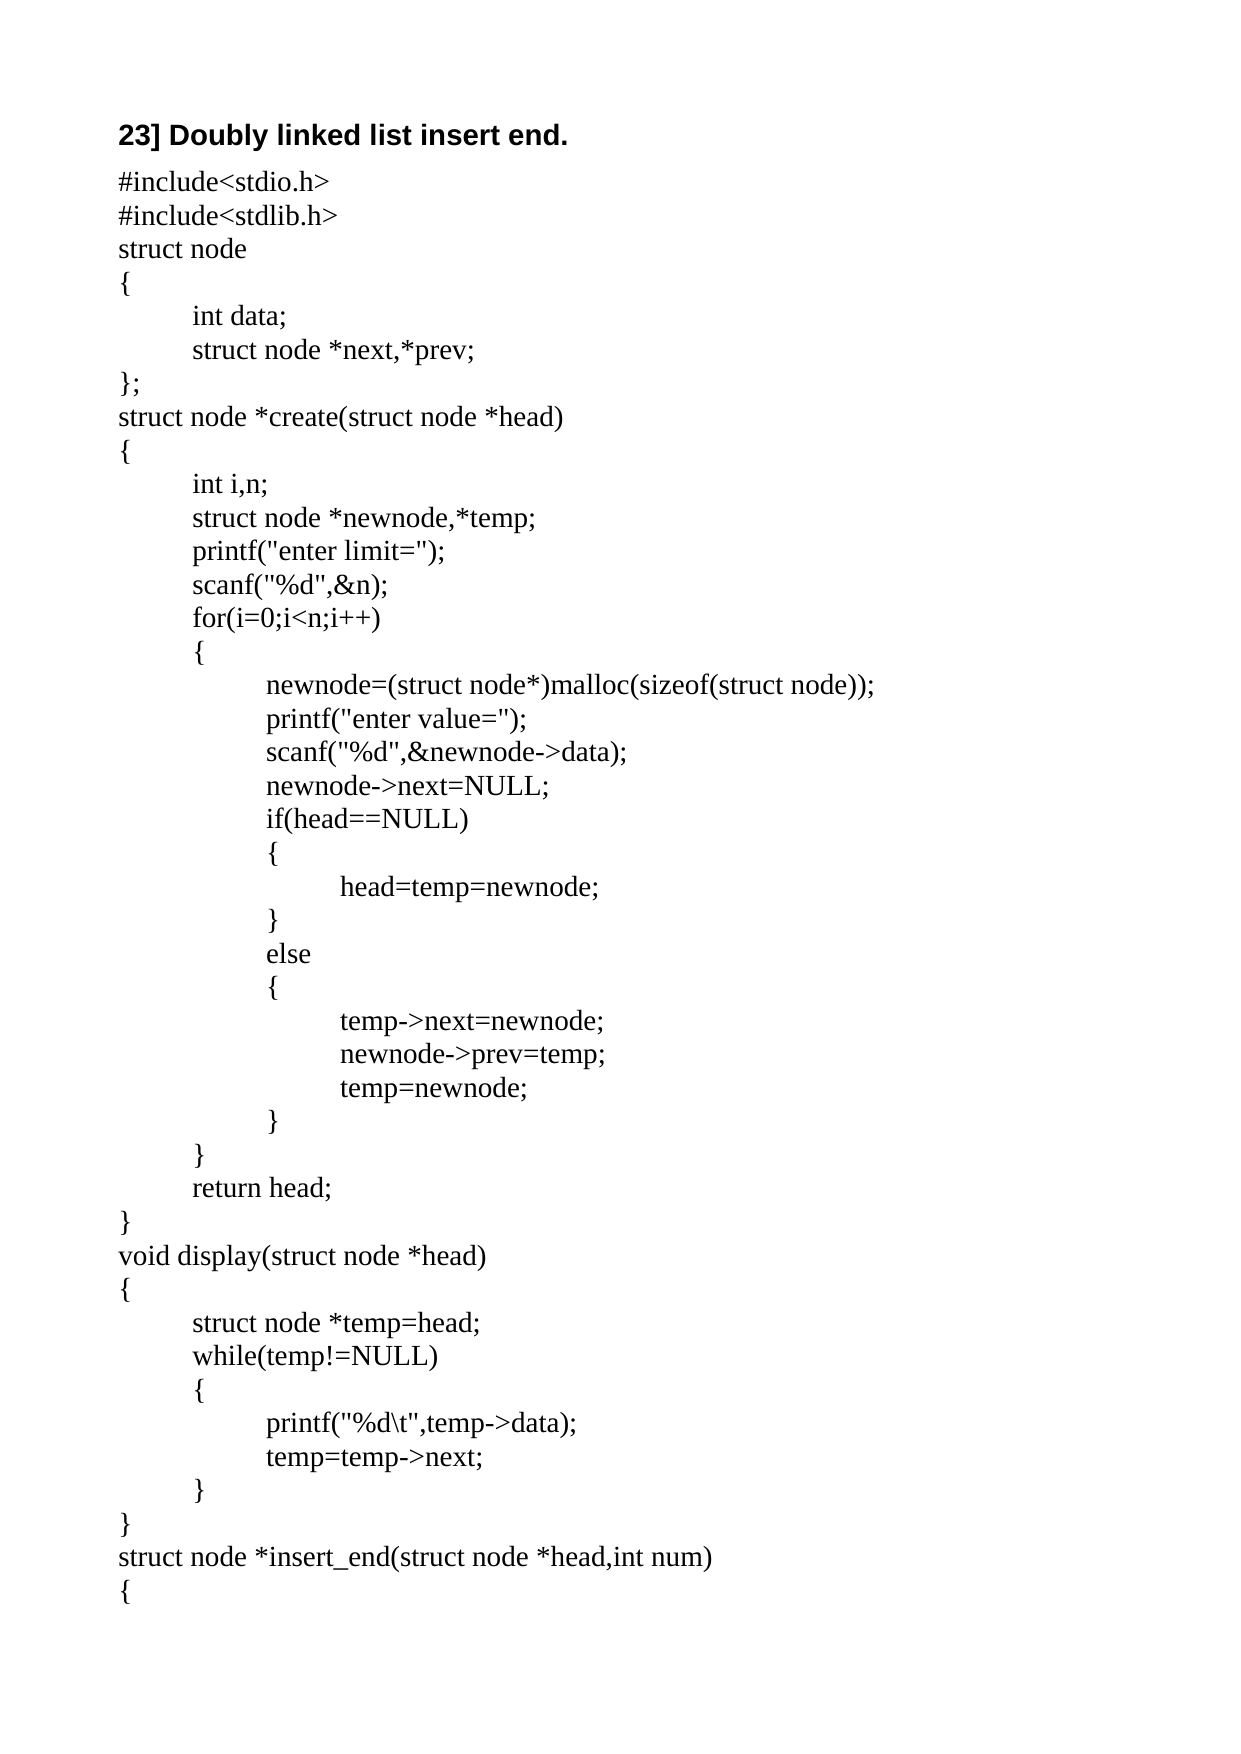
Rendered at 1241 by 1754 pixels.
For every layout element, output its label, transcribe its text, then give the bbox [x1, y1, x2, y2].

text struct node [118, 231, 1122, 265]
text printf("%d\t",temp->data); [118, 1405, 1122, 1439]
text printf("enter limit="); [118, 533, 1122, 567]
text { [118, 634, 1122, 667]
text #include<stdio.h> [118, 164, 1122, 198]
text { [118, 1372, 1122, 1405]
text else [118, 936, 1122, 969]
text struct node *temp=head; [118, 1305, 1122, 1338]
text temp=newnode; [118, 1070, 1122, 1103]
text return head; [118, 1171, 1122, 1204]
text scanf("%d",&newnode->data); [118, 734, 1122, 768]
text printf("enter value="); [118, 701, 1122, 734]
text scanf("%d",&n); [118, 567, 1122, 600]
text struct node *newnode,*temp; [118, 500, 1122, 533]
text temp=temp->next; [118, 1439, 1122, 1472]
text { [118, 1573, 1122, 1607]
text } [118, 1204, 1122, 1238]
text struct node *next,*prev; [118, 332, 1122, 366]
text struct node *create(struct node *head) [118, 399, 1122, 433]
text int i,n; [118, 466, 1122, 500]
text { [118, 433, 1122, 466]
text #include<stdlib.h> [118, 198, 1122, 231]
text while(temp!=NULL) [118, 1338, 1122, 1372]
text { [118, 1271, 1122, 1305]
text struct node *insert_end(struct node *head,int num) [118, 1539, 1122, 1573]
text }; [118, 366, 1122, 399]
text newnode->prev=temp; [118, 1036, 1122, 1070]
text head=temp=newnode; [118, 869, 1122, 902]
text { [118, 969, 1122, 1003]
text } [118, 1472, 1122, 1506]
text } [118, 1506, 1122, 1539]
text newnode->next=NULL; [118, 768, 1122, 802]
text newnode=(struct node*)malloc(sizeof(struct node)); [118, 667, 1122, 701]
text if(head==NULL) [118, 802, 1122, 835]
text void display(struct node *head) [118, 1238, 1122, 1271]
subtitle 23] Doubly linked list insert end. [118, 118, 1122, 152]
text { [118, 835, 1122, 869]
text temp->next=newnode; [118, 1003, 1122, 1036]
text { [118, 265, 1122, 298]
text } [118, 902, 1122, 936]
text } [118, 1103, 1122, 1137]
text int data; [118, 298, 1122, 332]
text } [118, 1137, 1122, 1171]
text for(i=0;i<n;i++) [118, 600, 1122, 634]
